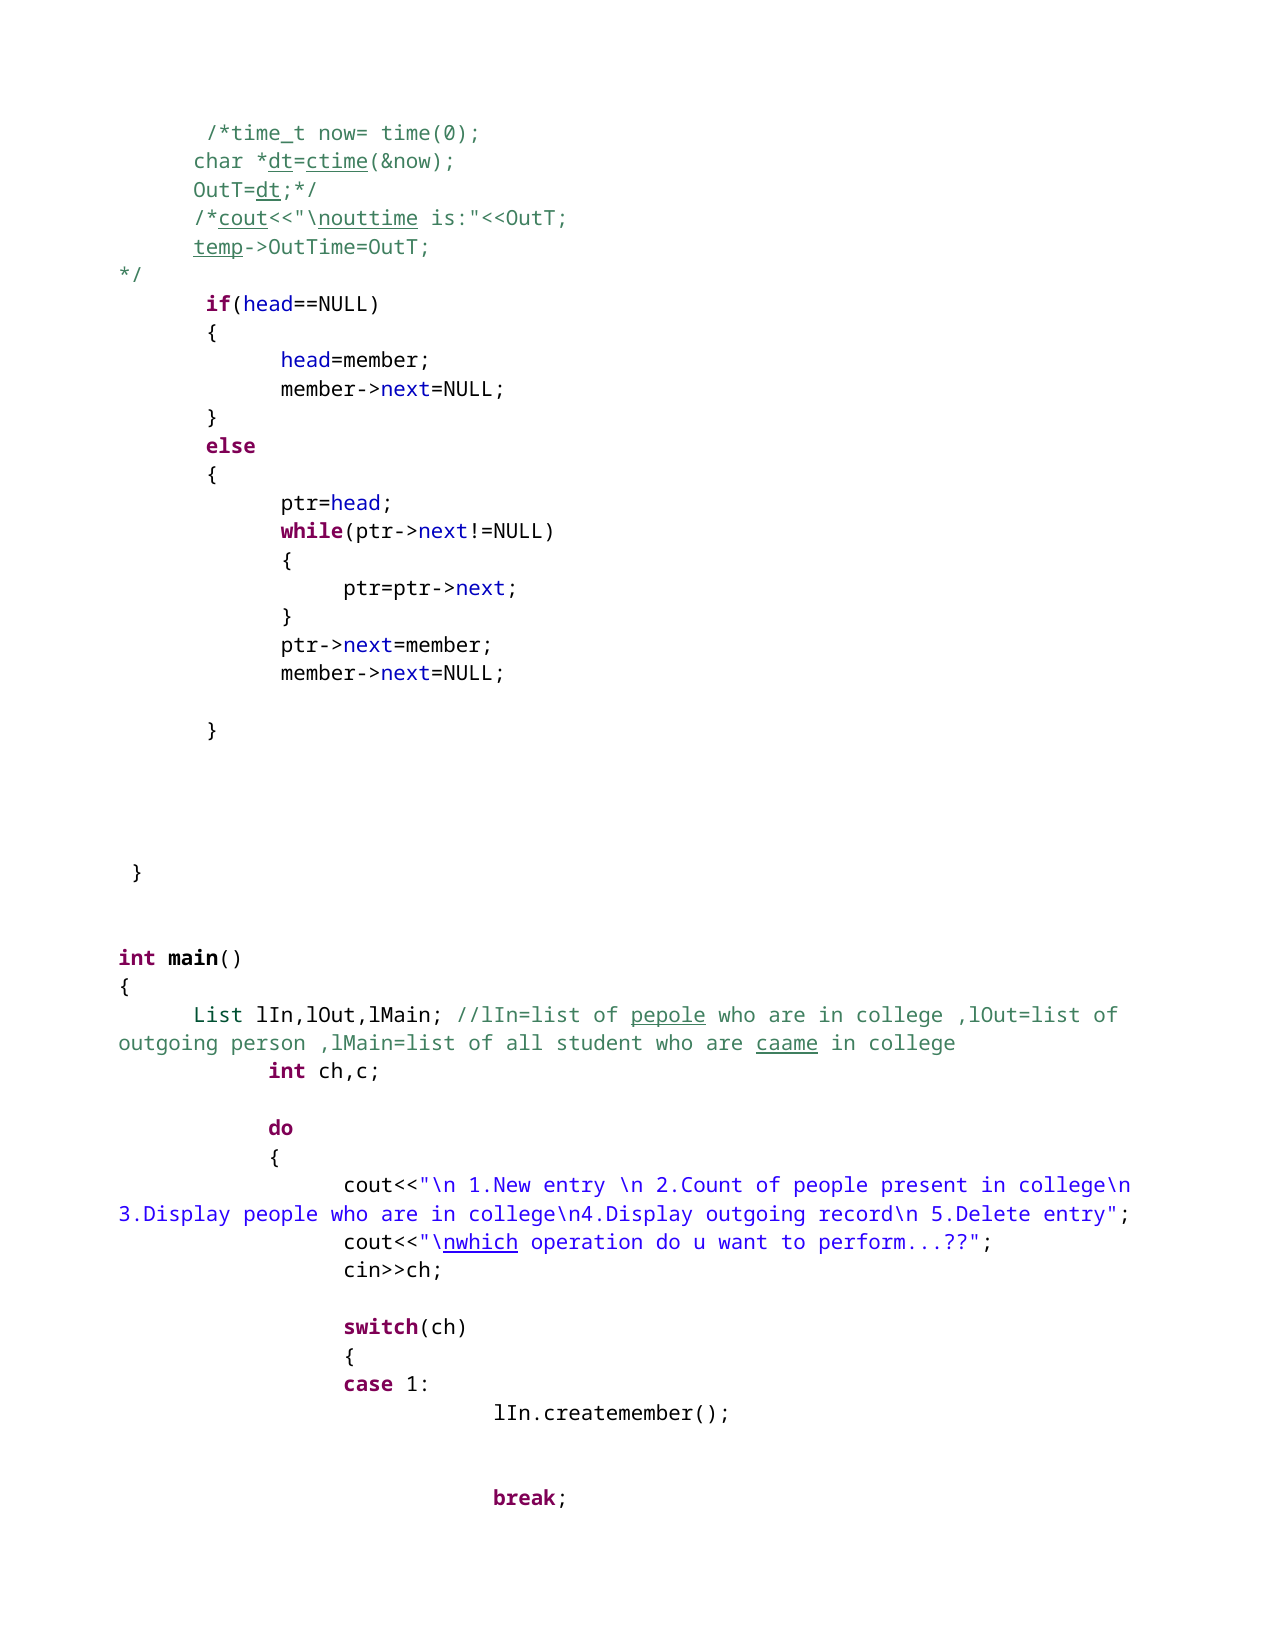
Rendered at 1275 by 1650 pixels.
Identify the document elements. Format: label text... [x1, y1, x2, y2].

text { [118, 459, 1157, 488]
text int ch,c; [118, 1057, 1157, 1085]
text do [118, 1113, 1157, 1142]
text /*cout<<"\nouttime is:"<<OutT; [118, 203, 1157, 232]
text member->next=NULL; [118, 658, 1157, 687]
text cout<<"\nwhich operation do u want to perform...??"; [118, 1227, 1157, 1256]
text cin>>ch; [118, 1256, 1157, 1284]
text else [118, 431, 1157, 459]
text ptr=ptr->next; [118, 573, 1157, 602]
text char *dt=ctime(&now); [118, 147, 1157, 175]
text break; [118, 1483, 1157, 1512]
text ptr->next=member; [118, 630, 1157, 658]
text head=member; [118, 346, 1157, 374]
text member->next=NULL; [118, 374, 1157, 402]
text switch(ch) [118, 1312, 1157, 1341]
text while(ptr->next!=NULL) [118, 516, 1157, 545]
text } [118, 402, 1157, 431]
text List lIn,lOut,lMain; //lIn=list of pepole who are in college ,lOut=list of outgoing person ,lMain=list of all student who are caame in college [118, 1000, 1157, 1057]
text { [118, 1142, 1157, 1170]
text } [118, 602, 1157, 630]
text { [118, 1341, 1157, 1369]
text ptr=head; [118, 488, 1157, 516]
text lIn.createmember(); [118, 1398, 1157, 1426]
text temp->OutTime=OutT; [118, 232, 1157, 260]
text { [118, 317, 1157, 346]
text if(head==NULL) [118, 289, 1157, 317]
text OutT=dt;*/ [118, 175, 1157, 203]
text */ [118, 260, 1157, 289]
text int main() [118, 943, 1157, 971]
text /*time_t now= time(0); [118, 118, 1157, 147]
text } [118, 857, 1157, 886]
text { [118, 545, 1157, 573]
text { [118, 971, 1157, 1000]
text case 1: [118, 1369, 1157, 1398]
text } [118, 715, 1157, 744]
text cout<<"\n 1.New entry \n 2.Count of people present in college\n 3.Display people who are in college\n4.Display outgoing record\n 5.Delete entry"; [118, 1170, 1157, 1227]
